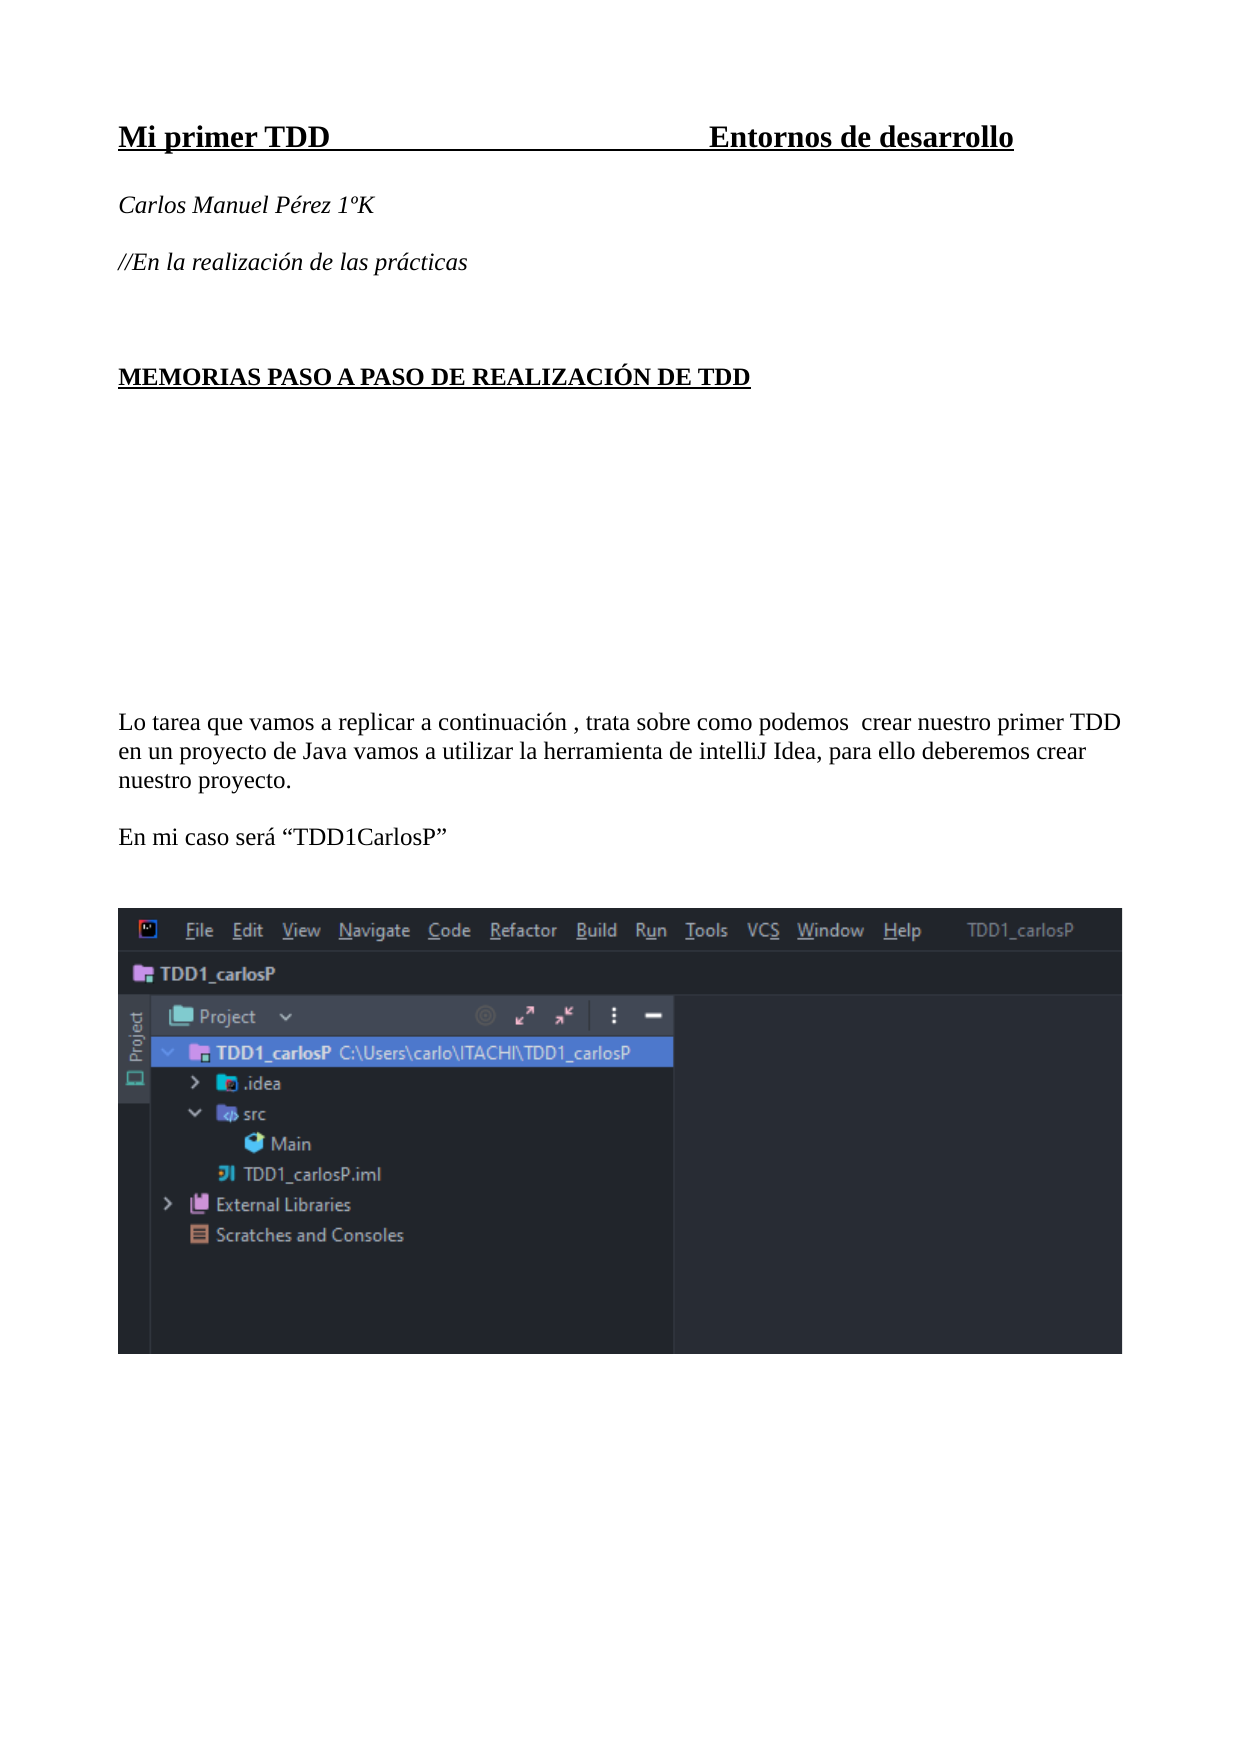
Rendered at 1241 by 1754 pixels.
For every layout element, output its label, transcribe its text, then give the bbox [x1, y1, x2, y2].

text Carlos Manuel Pérez 1ºK [118, 190, 1122, 219]
picture [118, 908, 1123, 1354]
text //En la realización de las prácticas [118, 247, 1122, 276]
text En mi caso será “TDD1CarlosP” [118, 822, 1122, 851]
text MEMORIAS PASO A PASO DE REALIZACIÓN DE TDD [118, 362, 1122, 391]
text Lo tarea que vamos a replicar a continuación , trata sobre como podemos crear nuestro primer TDD en un proyecto de Java vamos a utilizar la herramienta de intelliJ Idea, para ello deberemos crear nuestro proyecto. [118, 707, 1122, 794]
text Mi primer TDD Entornos de desarrollo [118, 118, 1122, 154]
